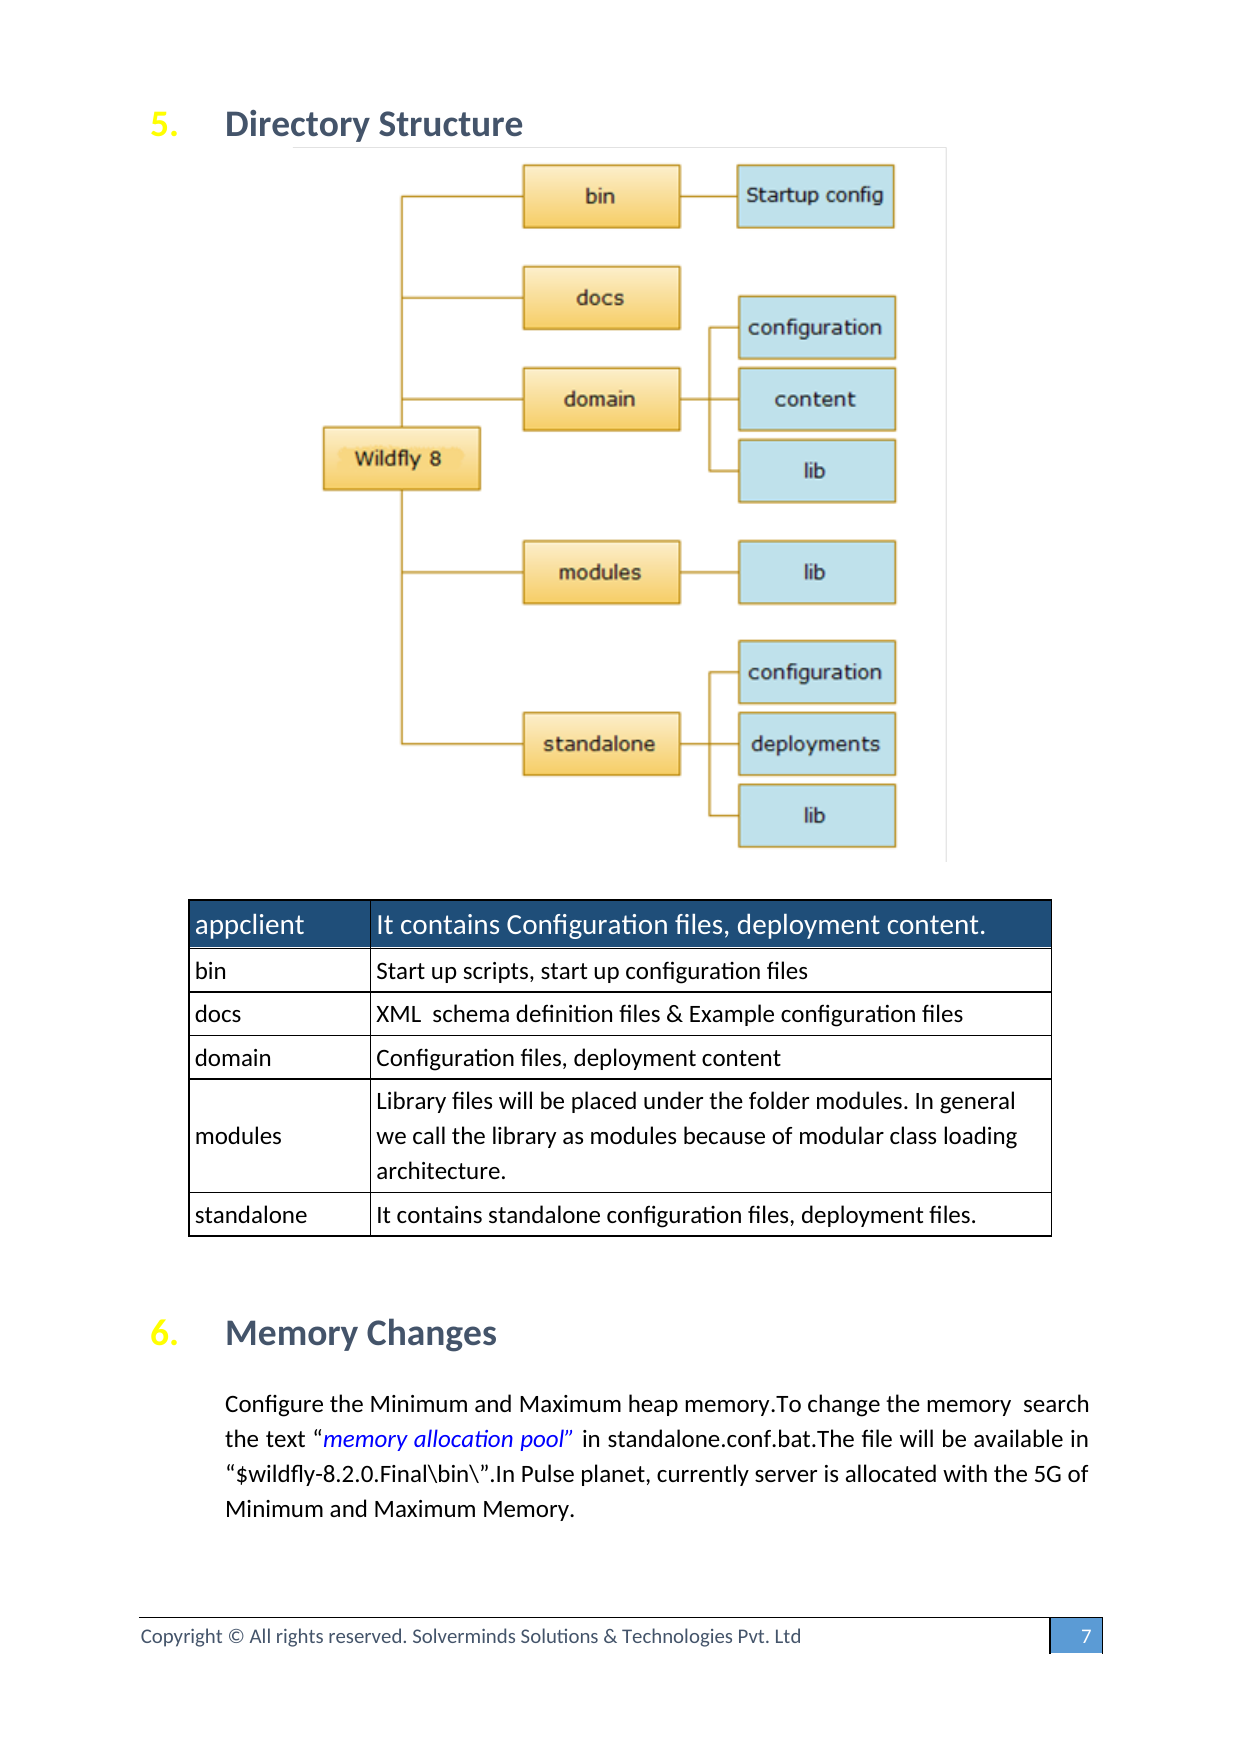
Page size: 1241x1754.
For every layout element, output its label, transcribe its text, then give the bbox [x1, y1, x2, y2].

picture [292, 146, 948, 862]
table_cell Configuration files, deployment content [371, 1036, 1051, 1078]
table_header It contains Configuration files, deployment content. [371, 901, 1051, 947]
subtitle Memory Changes [150, 1309, 1090, 1355]
table_cell bin [190, 949, 370, 991]
text Configure the Minimum and Maximum heap memory.To change the memory search the text “memory allocation pool” in standalone.conf.bat.The file will be available in “$wildfly-8.2.0.Final\bin\”.In Pulse planet, currently server is allocated with the 5G of Minimum and Maximum Memory. [225, 1388, 1090, 1523]
table_cell Library files will be placed under the folder modules. In general we call the library as modules because of modular class loading architecture. [371, 1080, 1051, 1192]
table_cell domain [190, 1036, 370, 1078]
subtitle Directory Structure [150, 100, 1090, 146]
table_cell XML schema definition files & Example configuration files [371, 993, 1051, 1034]
table_cell Start up scripts, start up configuration files [371, 949, 1051, 991]
table_cell docs [190, 993, 370, 1034]
table_cell modules [190, 1080, 370, 1192]
table_cell standalone [190, 1193, 370, 1235]
table_header appclient [190, 901, 370, 947]
table_cell It contains standalone configuration files, deployment files. [371, 1193, 1051, 1235]
